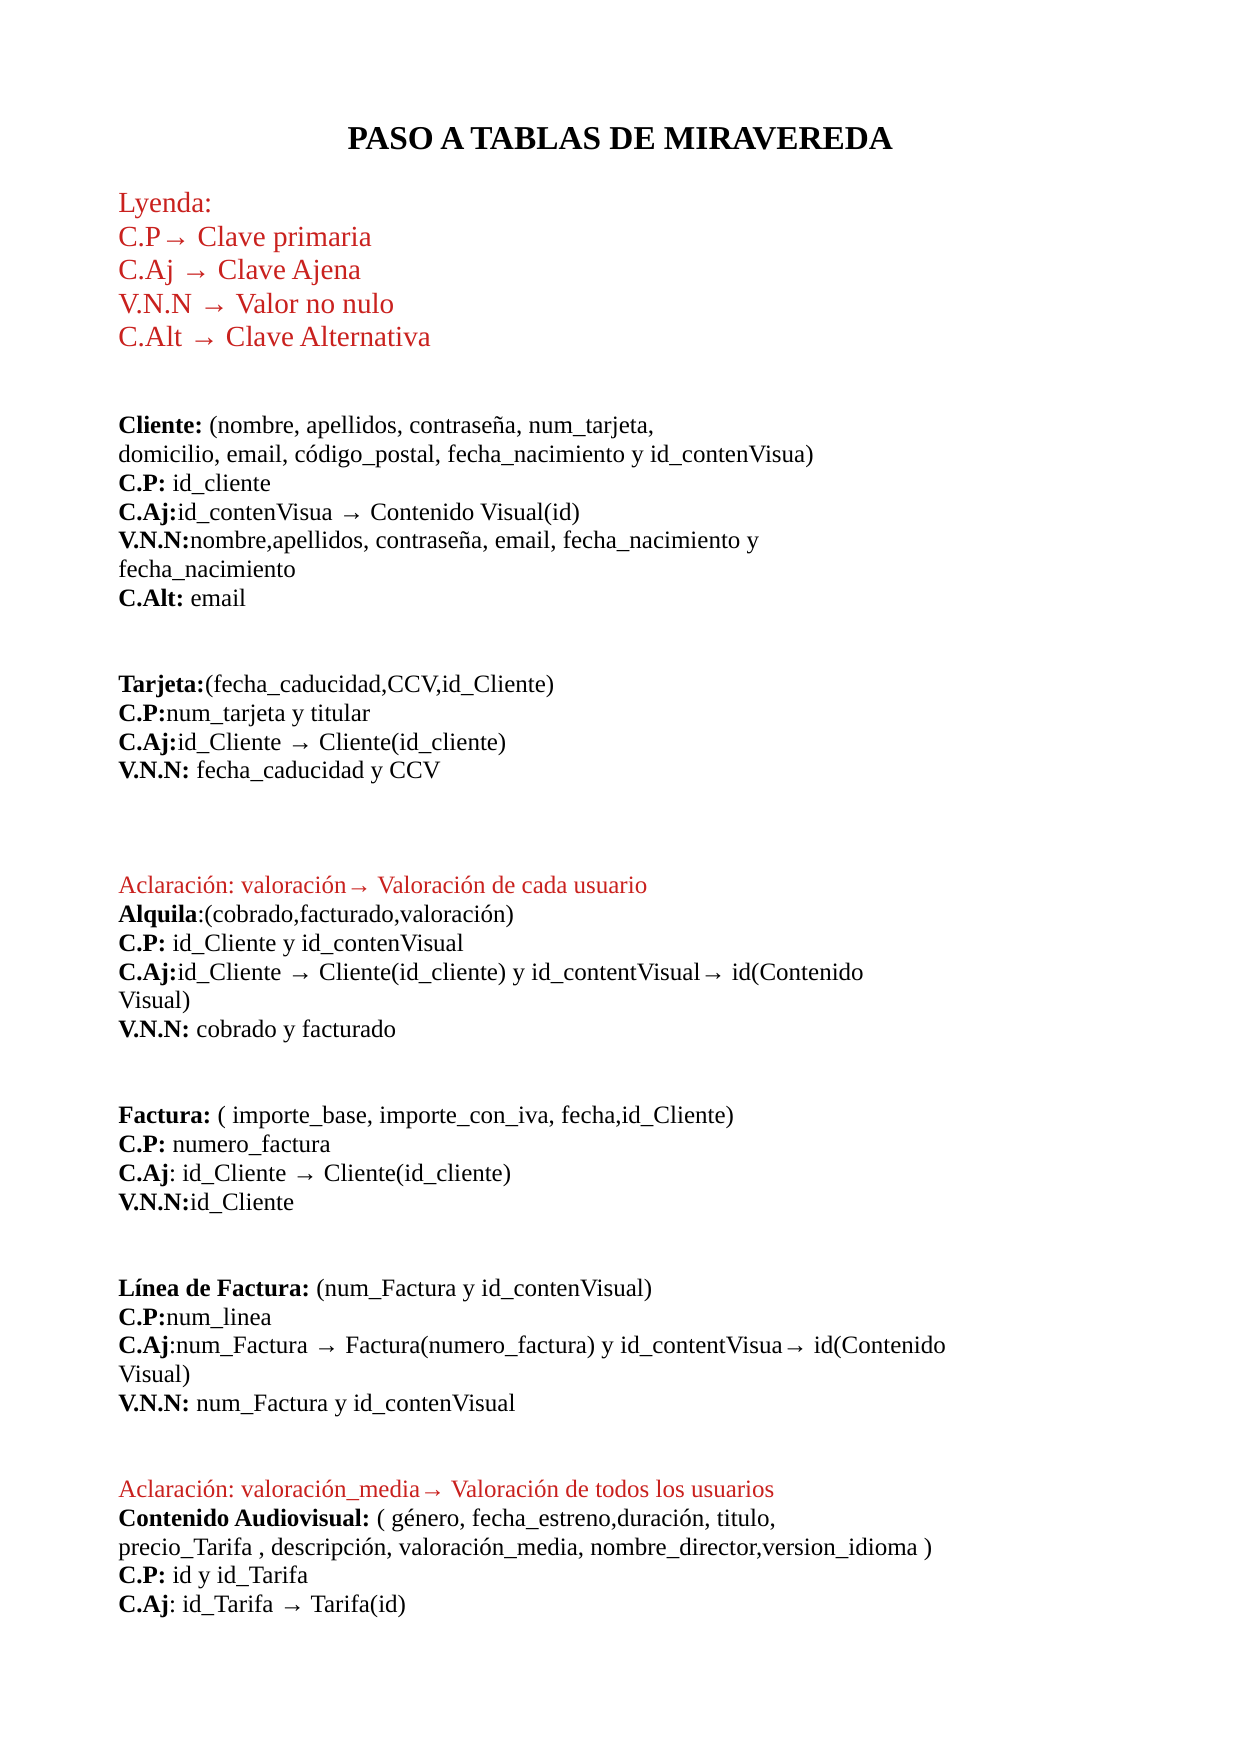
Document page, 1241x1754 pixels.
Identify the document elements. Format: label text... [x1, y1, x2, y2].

text PASO A TABLAS DE MIRAVEREDA [118, 118, 1122, 156]
text Lyenda: [118, 185, 1122, 219]
text C.Aj: id_Tarifa → Tarifa(id) [118, 1589, 1122, 1618]
text Cliente: (nombre, apellidos, contraseña, num_tarjeta, [118, 410, 1122, 439]
text C.Aj:id_contenVisua → Contenido Visual(id) [118, 497, 1122, 525]
text C.Aj → Clave Ajena [118, 252, 1122, 286]
text V.N.N → Valor no nulo [118, 286, 1122, 319]
text C.Aj:num_Factura → Factura(numero_factura) y id_contentVisua→ id(Contenido [118, 1330, 1122, 1359]
text Aclaración: valoración→ Valoración de cada usuario [118, 870, 1122, 899]
text V.N.N: fecha_caducidad y CCV [118, 755, 1122, 784]
text Contenido Audiovisual: ( género, fecha_estreno,duración, titulo, [118, 1503, 1122, 1532]
text C.P:num_tarjeta y titular [118, 698, 1122, 727]
text C.P:num_linea [118, 1302, 1122, 1330]
text Aclaración: valoración_media→ Valoración de todos los usuarios [118, 1474, 1122, 1503]
text V.N.N: cobrado y facturado [118, 1014, 1122, 1043]
text C.P: numero_factura [118, 1129, 1122, 1158]
text C.Aj: id_Cliente → Cliente(id_cliente) [118, 1158, 1122, 1187]
text Alquila:(cobrado,facturado,valoración) [118, 899, 1122, 928]
text V.N.N:id_Cliente [118, 1187, 1122, 1215]
text C.Alt → Clave Alternativa [118, 319, 1122, 353]
text C.Alt: email [118, 583, 1122, 612]
text C.P→ Clave primaria [118, 219, 1122, 252]
text Visual) [118, 1359, 1122, 1388]
text Factura: ( importe_base, importe_con_iva, fecha,id_Cliente) [118, 1100, 1122, 1129]
text C.P: id y id_Tarifa [118, 1560, 1122, 1589]
text C.Aj:id_Cliente → Cliente(id_cliente) [118, 727, 1122, 755]
text Visual) [118, 985, 1122, 1014]
text precio_Tarifa , descripción, valoración_media, nombre_director,version_idioma ) [118, 1532, 1122, 1560]
text C.P: id_cliente [118, 468, 1122, 497]
text domicilio, email, código_postal, fecha_nacimiento y id_contenVisua) [118, 439, 1122, 468]
text C.Aj:id_Cliente → Cliente(id_cliente) y id_contentVisual→ id(Contenido [118, 957, 1122, 985]
text V.N.N:nombre,apellidos, contraseña, email, fecha_nacimiento y [118, 525, 1122, 554]
text fecha_nacimiento [118, 554, 1122, 583]
text V.N.N: num_Factura y id_contenVisual [118, 1388, 1122, 1417]
text C.P: id_Cliente y id_contenVisual [118, 928, 1122, 957]
text Tarjeta:(fecha_caducidad,CCV,id_Cliente) [118, 669, 1122, 698]
text Línea de Factura: (num_Factura y id_contenVisual) [118, 1273, 1122, 1302]
